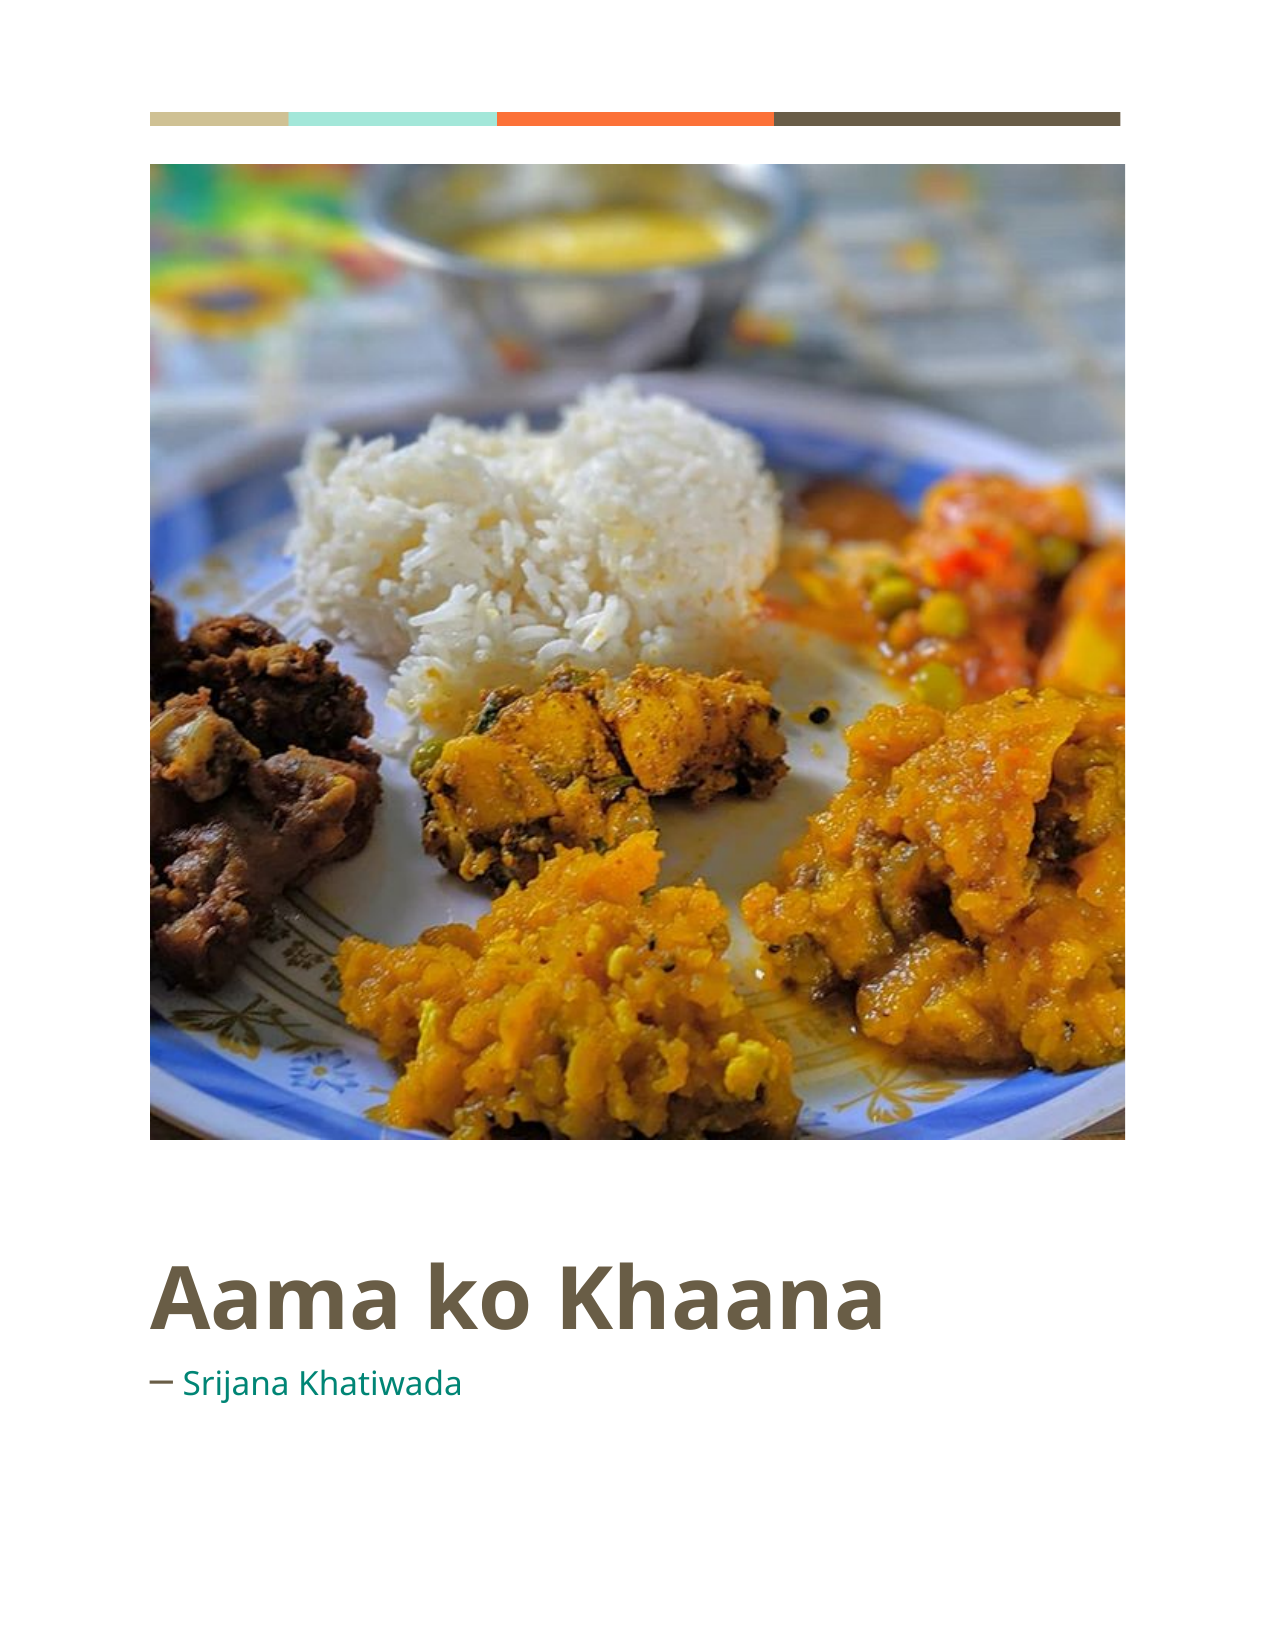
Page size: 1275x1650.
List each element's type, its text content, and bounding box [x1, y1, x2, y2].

text ─ Srijana Khatiwada [150, 1355, 1125, 1406]
picture [150, 164, 1125, 1140]
title Aama ko Khaana [150, 1236, 1125, 1355]
picture [150, 112, 1121, 126]
